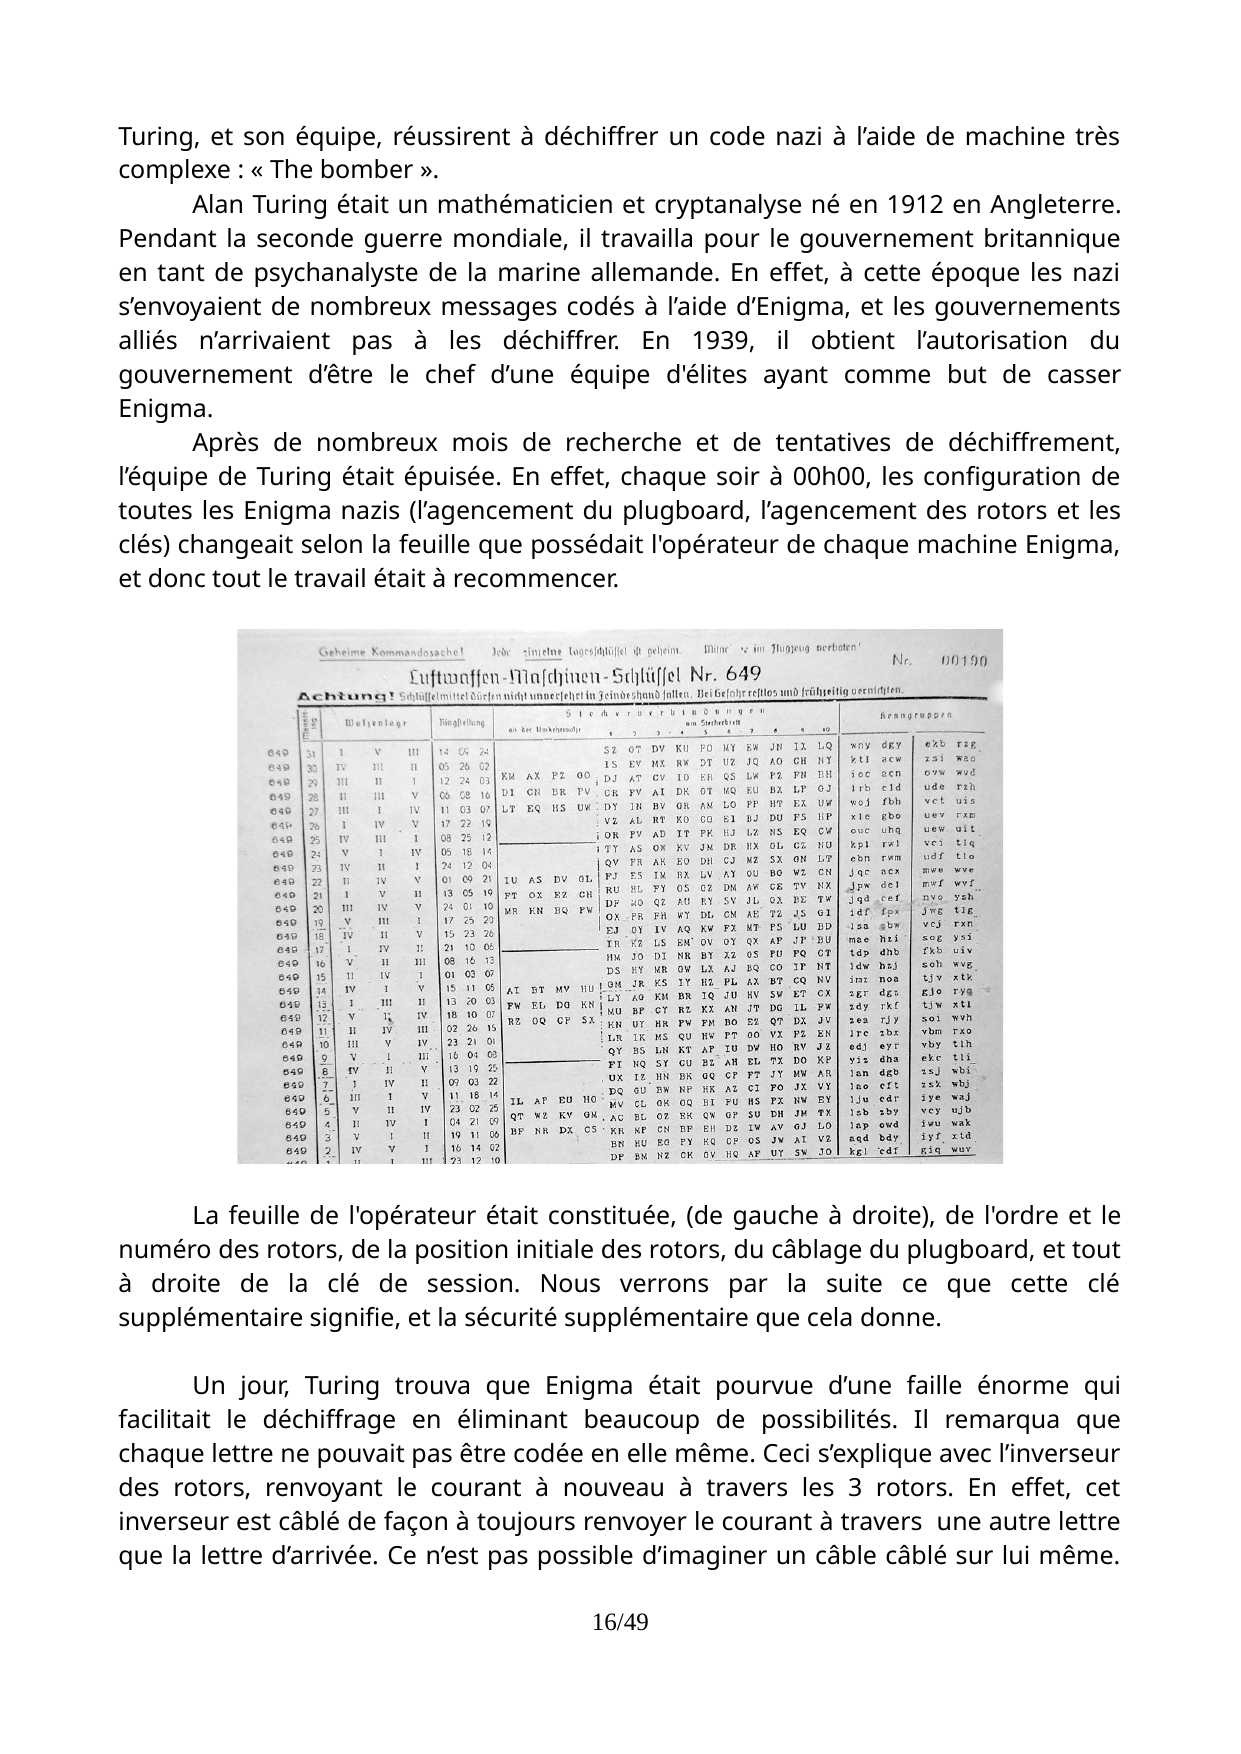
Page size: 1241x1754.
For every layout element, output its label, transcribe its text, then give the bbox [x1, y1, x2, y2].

text La feuille de l'opérateur était constituée, (de gauche à droite), de l'ordre et le numéro des rotors, de la position initiale des rotors, du câblage du plugboard, et tout à droite de la clé de session. Nous verrons par la suite ce que cette clé supplémentaire signifie, et la sécurité supplémentaire que cela donne. [118, 1197, 1122, 1334]
text Turing, et son équipe, réussirent à déchiffrer un code nazi à l’aide de machine très complexe : « The bomber ». [118, 118, 1122, 186]
text Un jour, Turing trouva que Enigma était pourvue d’une faille énorme qui facilitait le déchiffrage en éliminant beaucoup de possibilités. Il remarqua que chaque lettre ne pouvait pas être codée en elle même. Ceci s’explique avec l’inverseur des rotors, renvoyant le courant à nouveau à travers les 3 rotors. En effet, cet inverseur est câblé de façon à toujours renvoyer le courant à travers une autre lettre que la lettre d’arrivée. Ce n’est pas possible d’imaginer un câble câblé sur lui même. [118, 1368, 1122, 1572]
text Après de nombreux mois de recherche et de tentatives de déchiffrement, l’équipe de Turing était épuisée. En effet, chaque soir à 00h00, les configuration de toutes les Enigma nazis (l’agencement du plugboard, l’agencement des rotors et les clés) changeait selon la feuille que possédait l'opérateur de chaque machine Enigma, et donc tout le travail était à recommencer. [118, 425, 1122, 595]
picture [237, 629, 1004, 1164]
text Alan Turing était un mathématicien et cryptanalyse né en 1912 en Angleterre. Pendant la seconde guerre mondiale, il travailla pour le gouvernement britannique en tant de psychanalyste de la marine allemande. En effet, à cette époque les nazi s’envoyaient de nombreux messages codés à l’aide d’Enigma, et les gouvernements alliés n’arrivaient pas à les déchiffrer. En 1939, il obtient l’autorisation du gouvernement d’être le chef d’une équipe d'élites ayant comme but de casser Enigma. [118, 186, 1122, 425]
